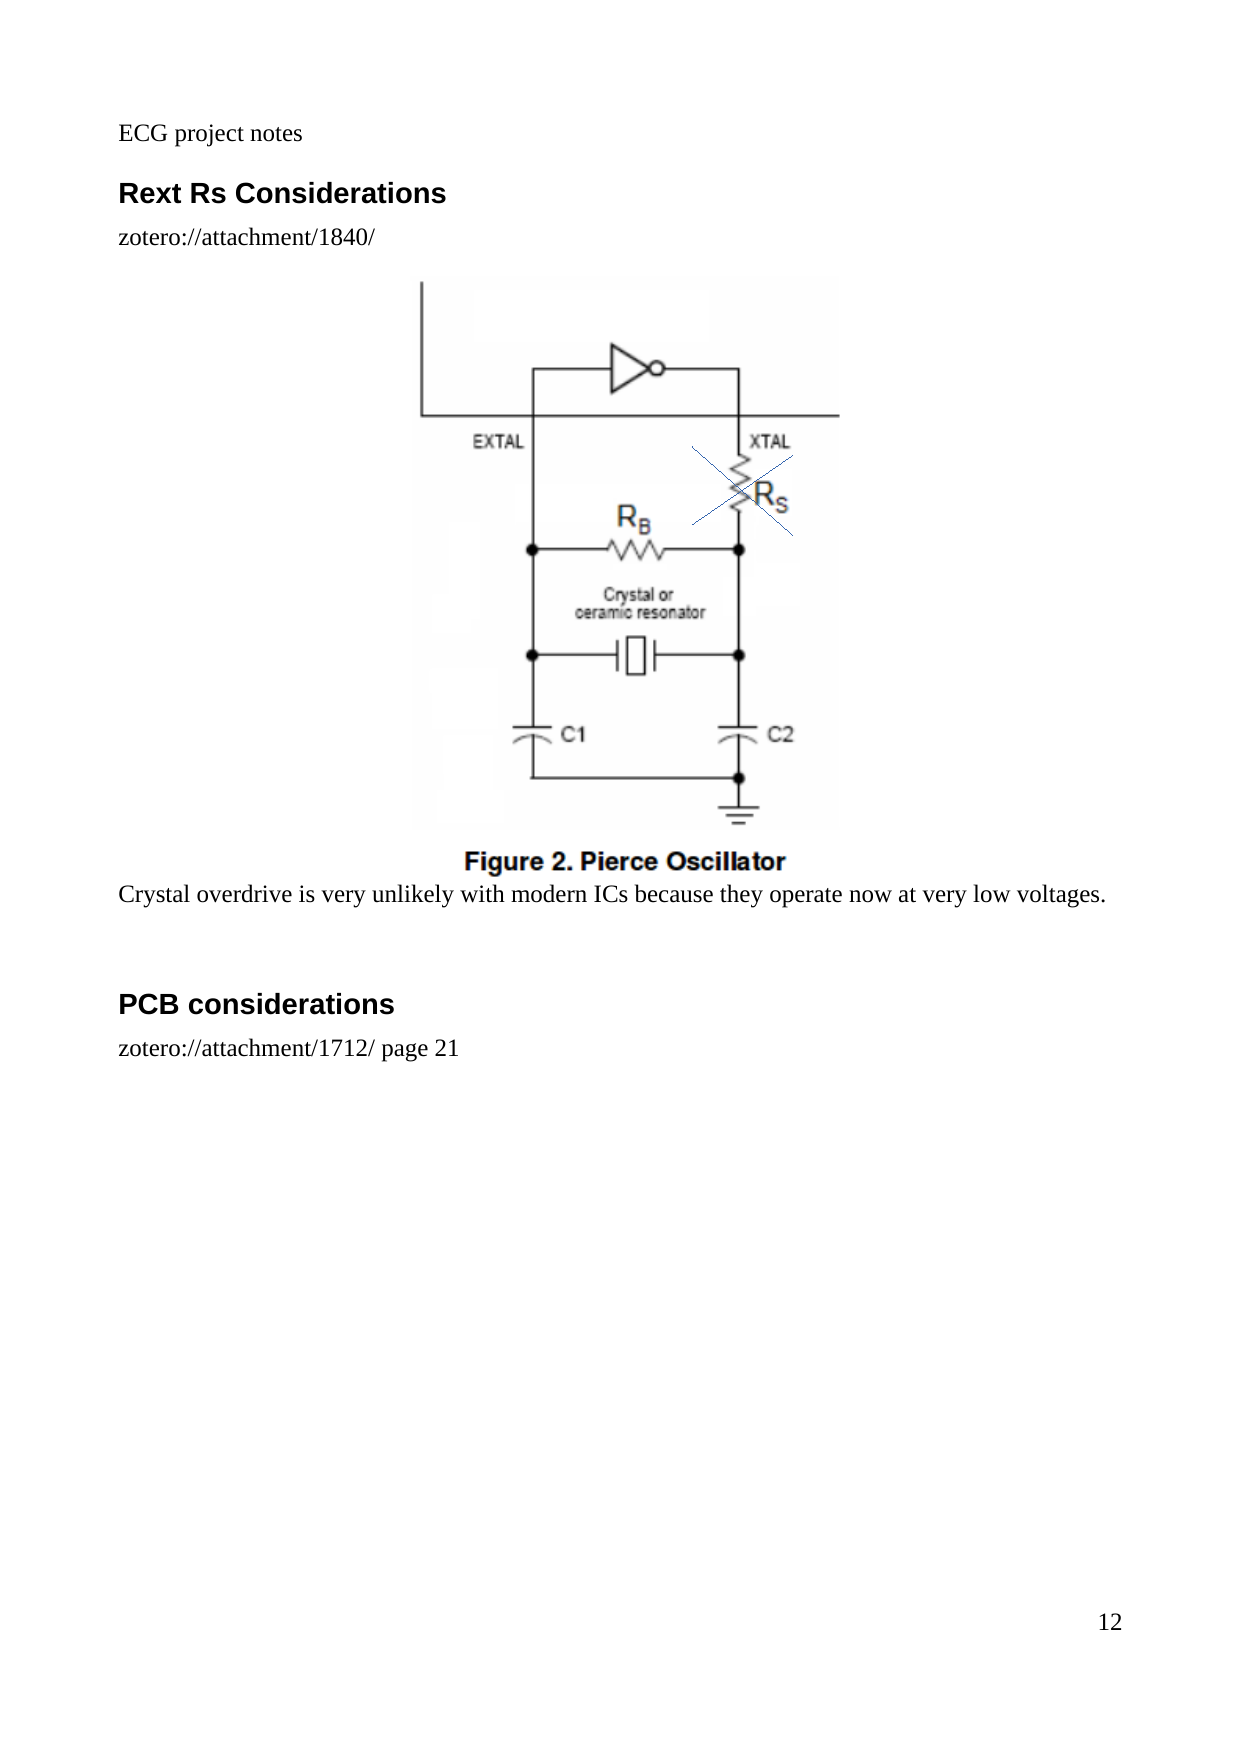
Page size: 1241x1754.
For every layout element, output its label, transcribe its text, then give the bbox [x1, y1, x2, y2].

text Crystal overdrive is very unlikely with modern ICs because they operate now at very low voltages. [118, 264, 1122, 908]
picture [361, 263, 879, 880]
text zotero://attachment/1840/ [118, 222, 1122, 251]
text zotero://attachment/1712/ page 21 [118, 1033, 1122, 1062]
subtitle PCB considerations [118, 987, 1122, 1020]
subtitle Rext Rs Considerations [118, 176, 1122, 210]
